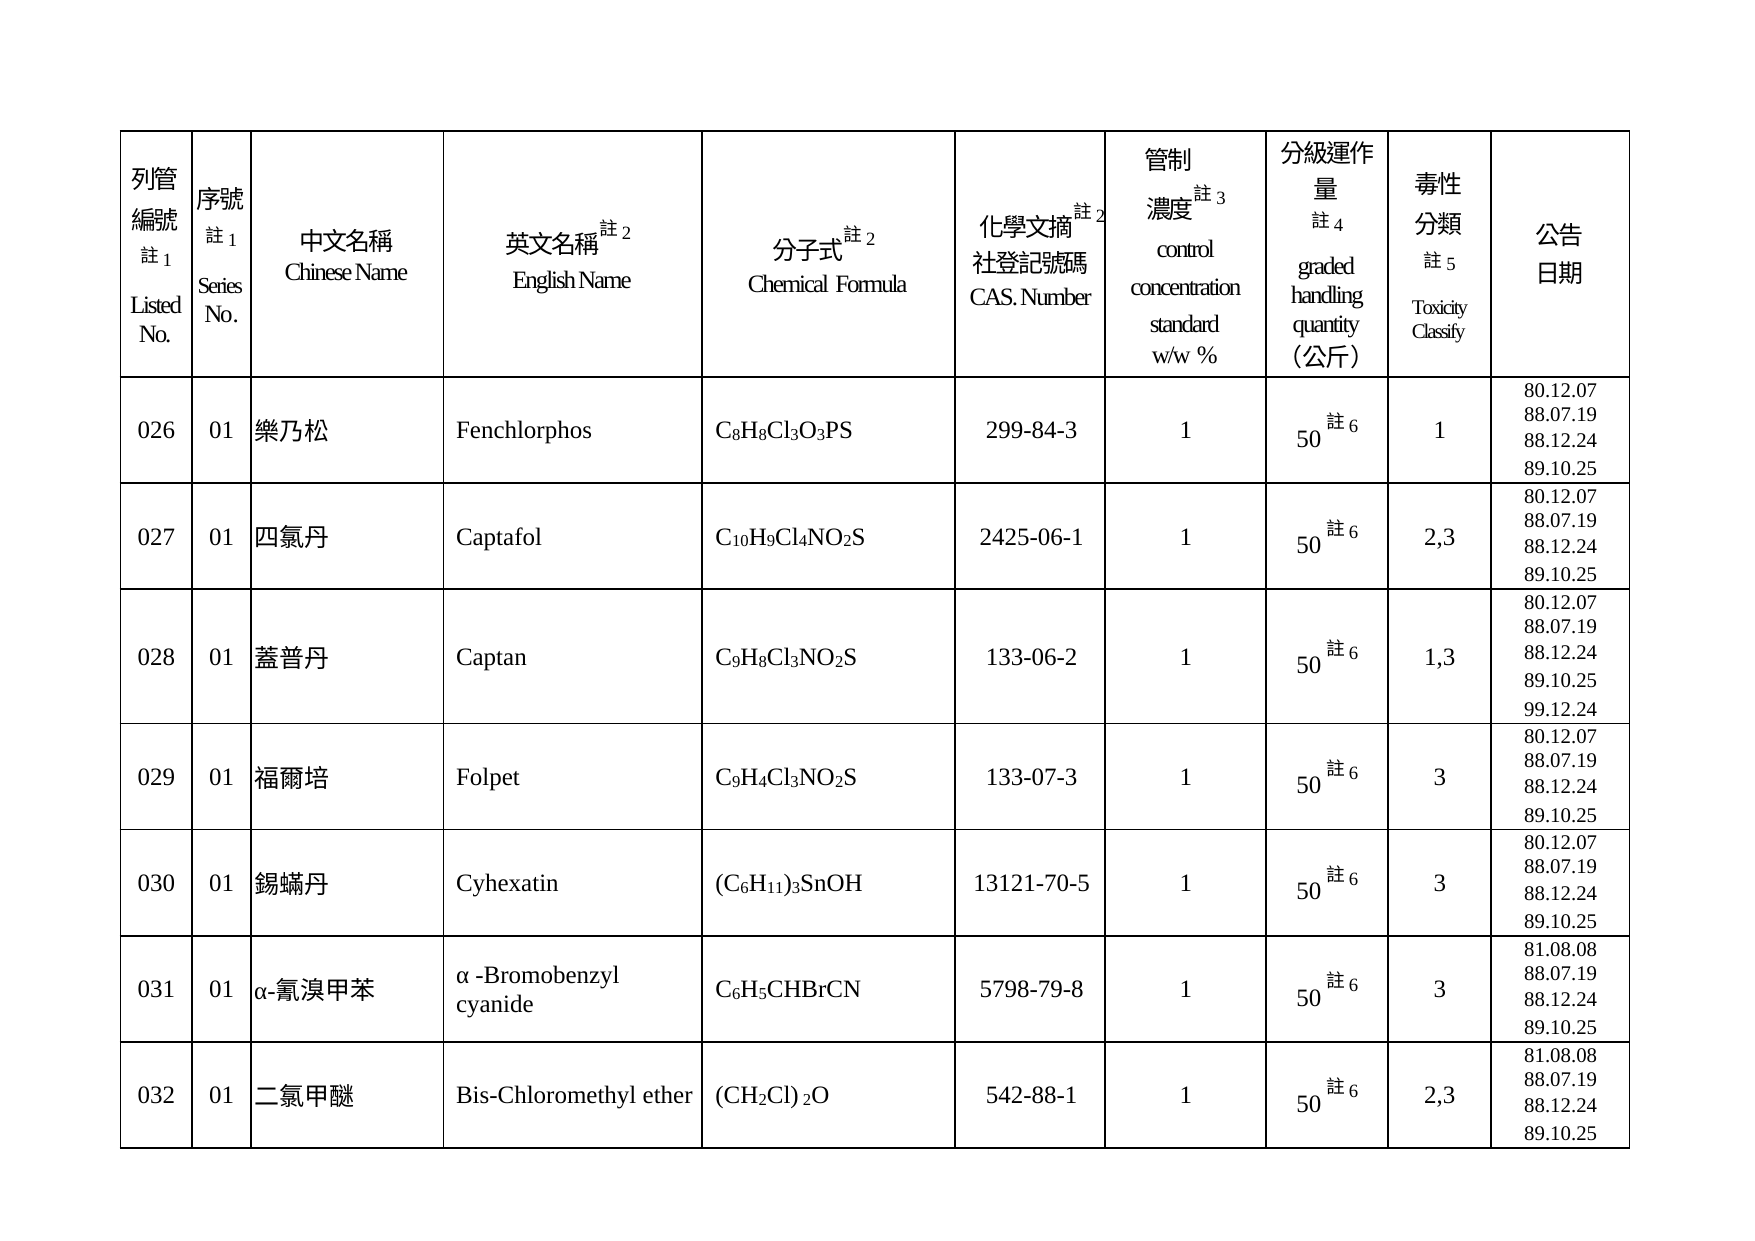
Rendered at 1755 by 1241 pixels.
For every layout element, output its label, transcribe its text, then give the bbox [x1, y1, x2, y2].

table_cell 80.12.07 88.07.19 88.12.24 89.10.25 99.12.24 [1492, 590, 1629, 723]
table_cell 50註6 [1267, 1043, 1387, 1147]
table_header 分子式註2 Chemical Formula [703, 132, 954, 376]
table_cell α-氰溴甲苯 [252, 937, 443, 1041]
table_cell 029 [121, 724, 191, 829]
table_cell 81.08.08 88.07.19 88.12.24 89.10.25 [1492, 1043, 1629, 1147]
table_cell 027 [121, 484, 191, 588]
table_cell 樂乃松 [252, 378, 443, 482]
table_cell 01 [193, 724, 250, 829]
table_cell 80.12.07 88.07.19 88.12.24 89.10.25 [1492, 378, 1629, 482]
table_cell Folpet [444, 724, 701, 829]
table_cell 01 [193, 590, 250, 723]
table_cell 1 [1106, 830, 1265, 935]
table_header 毒性 分類 註5 Toxicity Classify [1389, 132, 1490, 376]
table_cell 50註6 [1267, 484, 1387, 588]
table_header 公告 日期 [1492, 132, 1629, 376]
table_cell 030 [121, 830, 191, 935]
table_cell 01 [193, 830, 250, 935]
table_cell 1 [1106, 724, 1265, 829]
table_cell Cyhexatin [444, 830, 701, 935]
table_cell 542-88-1 [956, 1043, 1104, 1147]
table_cell Captafol [444, 484, 701, 588]
table_cell 2,3 [1389, 484, 1490, 588]
table_cell 133-06-2 [956, 590, 1104, 723]
table_cell 13121-70-5 [956, 830, 1104, 935]
table_cell 1 [1106, 1043, 1265, 1147]
table_cell 3 [1389, 830, 1490, 935]
table_cell α -Bromobenzyl cyanide [444, 937, 701, 1041]
table_cell (CH2Cl) 2O [703, 1043, 954, 1147]
table_cell (C6H11)3SnOH [703, 830, 954, 935]
table_cell 2425-06-1 [956, 484, 1104, 588]
table_cell 01 [193, 378, 250, 482]
table_cell C8H8Cl3O3PS [703, 378, 954, 482]
table_header 中文名稱 Chinese Name [252, 132, 443, 376]
table_cell C9H4Cl3NO2S [703, 724, 954, 829]
table_cell 福爾培 [252, 724, 443, 829]
table_header 管制 濃度註3 control concentration standard w/w % [1106, 132, 1265, 376]
table_header 序號 註1 Series No. [193, 132, 250, 376]
table_cell 1,3 [1389, 590, 1490, 723]
table_cell 80.12.07 88.07.19 88.12.24 89.10.25 [1492, 830, 1629, 935]
table_cell 50註6 [1267, 378, 1387, 482]
table_header 化學文摘註2 社登記號碼 CAS. Number [956, 132, 1104, 376]
table_cell Captan [444, 590, 701, 723]
table_cell 80.12.07 88.07.19 88.12.24 89.10.25 [1492, 724, 1629, 829]
table_cell 蓋普丹 [252, 590, 443, 723]
table_cell 2,3 [1389, 1043, 1490, 1147]
table_cell 80.12.07 88.07.19 88.12.24 89.10.25 [1492, 484, 1629, 588]
table_cell 50註6 [1267, 830, 1387, 935]
table_cell 032 [121, 1043, 191, 1147]
table_cell 1 [1106, 378, 1265, 482]
table_cell 3 [1389, 937, 1490, 1041]
table_cell 50註6 [1267, 724, 1387, 829]
table_cell Fenchlorphos [444, 378, 701, 482]
table_cell 01 [193, 937, 250, 1041]
table_cell 133-07-3 [956, 724, 1104, 829]
table_cell 1 [1106, 590, 1265, 723]
table_cell 錫蟎丹 [252, 830, 443, 935]
table_cell 5798-79-8 [956, 937, 1104, 1041]
table_cell 028 [121, 590, 191, 723]
table_cell 01 [193, 1043, 250, 1147]
table_cell 50註6 [1267, 937, 1387, 1041]
table_cell 01 [193, 484, 250, 588]
table_cell 二氯甲醚 [252, 1043, 443, 1147]
table_cell 3 [1389, 724, 1490, 829]
table_cell C9H8Cl3NO2S [703, 590, 954, 723]
table_cell 031 [121, 937, 191, 1041]
table_cell 1 [1106, 937, 1265, 1041]
table_cell 026 [121, 378, 191, 482]
table_cell 1 [1389, 378, 1490, 482]
table_cell C6H5CHBrCN [703, 937, 954, 1041]
table_cell Bis-Chloromethyl ether [444, 1043, 701, 1147]
table_cell 50註6 [1267, 590, 1387, 723]
table_header 英文名稱註2 English Name [444, 132, 701, 376]
table_header 列管 編號 註1 Listed No. [121, 132, 191, 376]
table_header 分級運作量 註4 graded handling quantity （公斤） [1267, 132, 1387, 376]
table_cell 四氯丹 [252, 484, 443, 588]
table_cell 1 [1106, 484, 1265, 588]
table_cell 299-84-3 [956, 378, 1104, 482]
table_cell 81.08.08 88.07.19 88.12.24 89.10.25 [1492, 937, 1629, 1041]
table_cell C10H9Cl4NO2S [703, 484, 954, 588]
